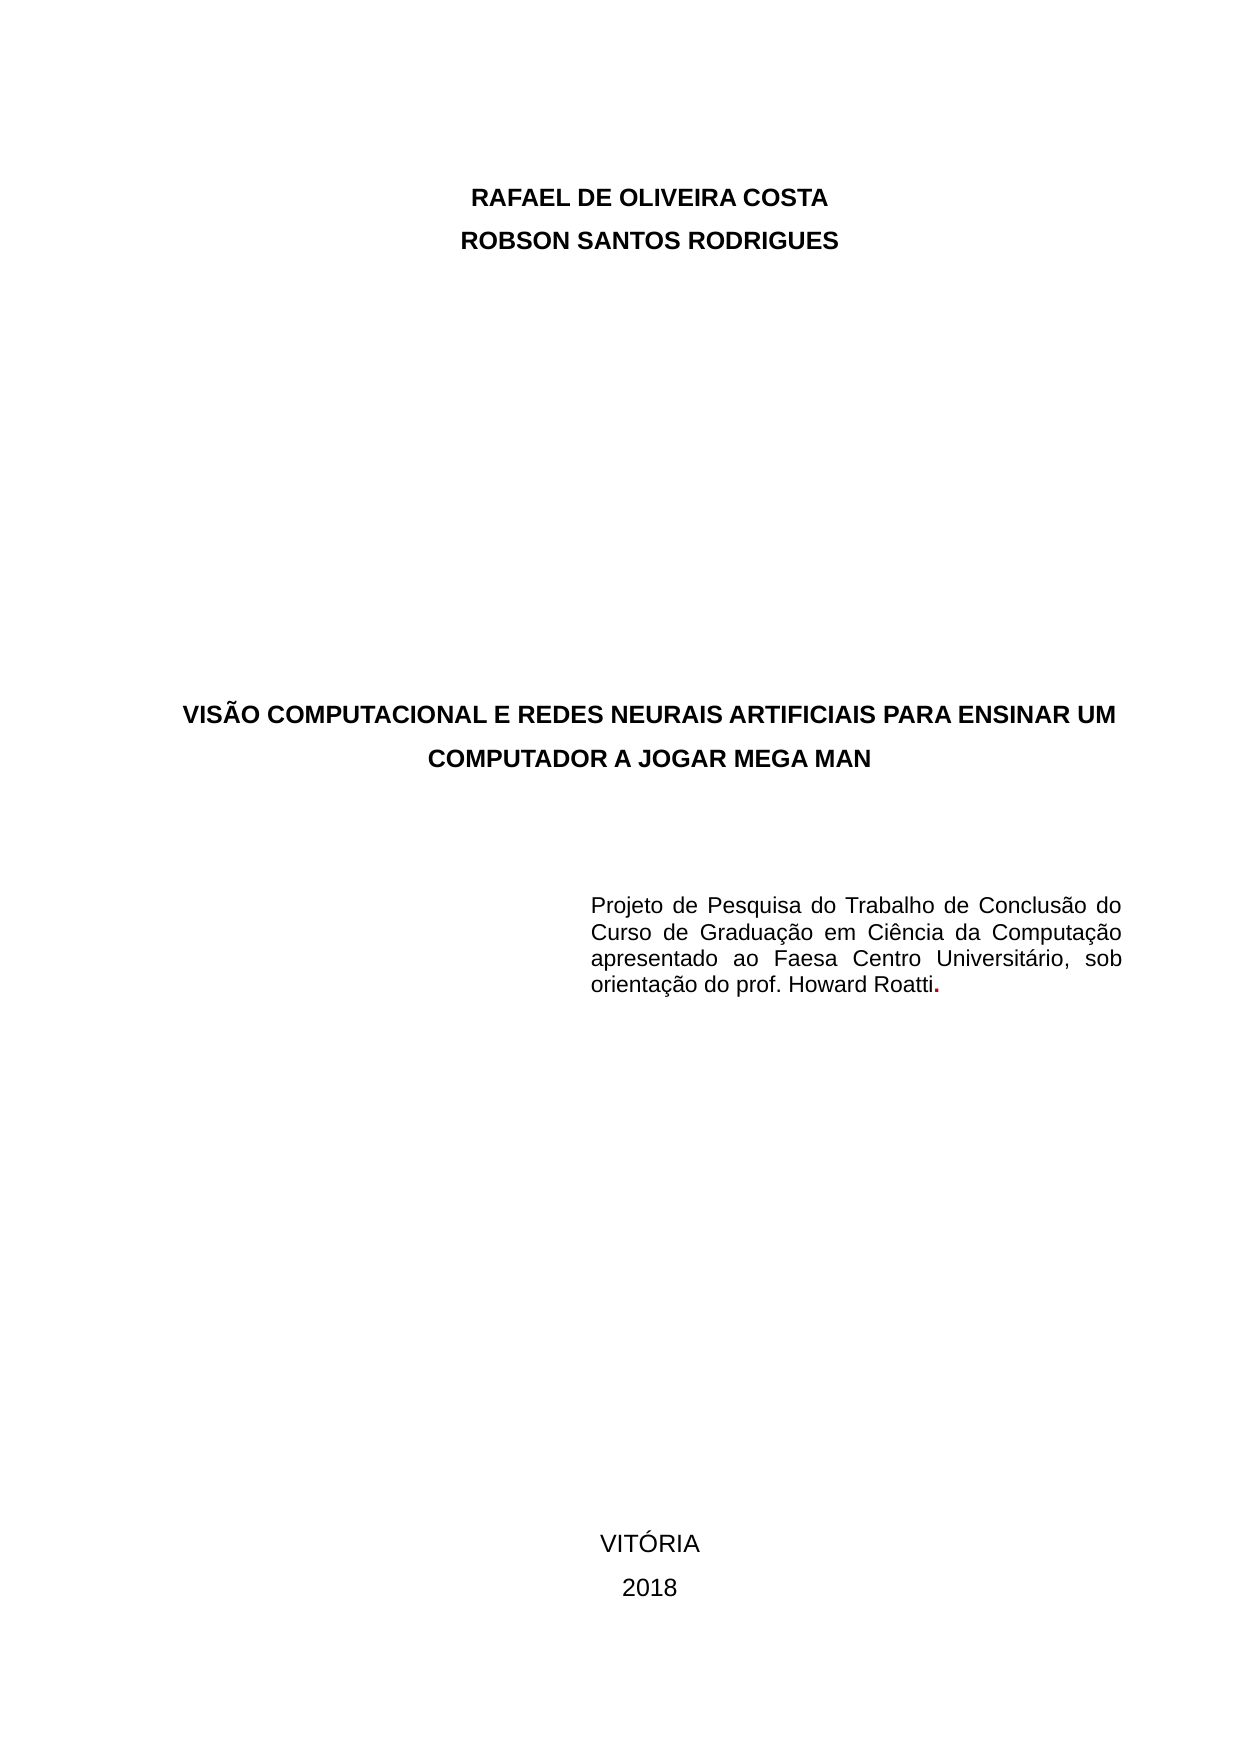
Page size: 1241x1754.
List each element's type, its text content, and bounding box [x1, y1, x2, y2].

text 2018 [177, 1573, 1122, 1601]
text Projeto de Pesquisa do Trabalho de Conclusão do Curso de Graduação em Ciência da Computação apresentado ao Faesa Centro Universitário, sob orientação do prof. Howard Roatti. [591, 892, 1122, 998]
text RAFAEL DE OLIVEIRA COSTA [177, 183, 1122, 212]
text ROBSON SANTOS RODRIGUES [177, 226, 1122, 255]
text VISÃO COMPUTACIONAL E REDES NEURAIS ARTIFICIAIS PARA ENSINAR UM COMPUTADOR A JOGAR MEGA MAN [177, 701, 1122, 772]
text VITÓRIA [177, 1529, 1122, 1558]
